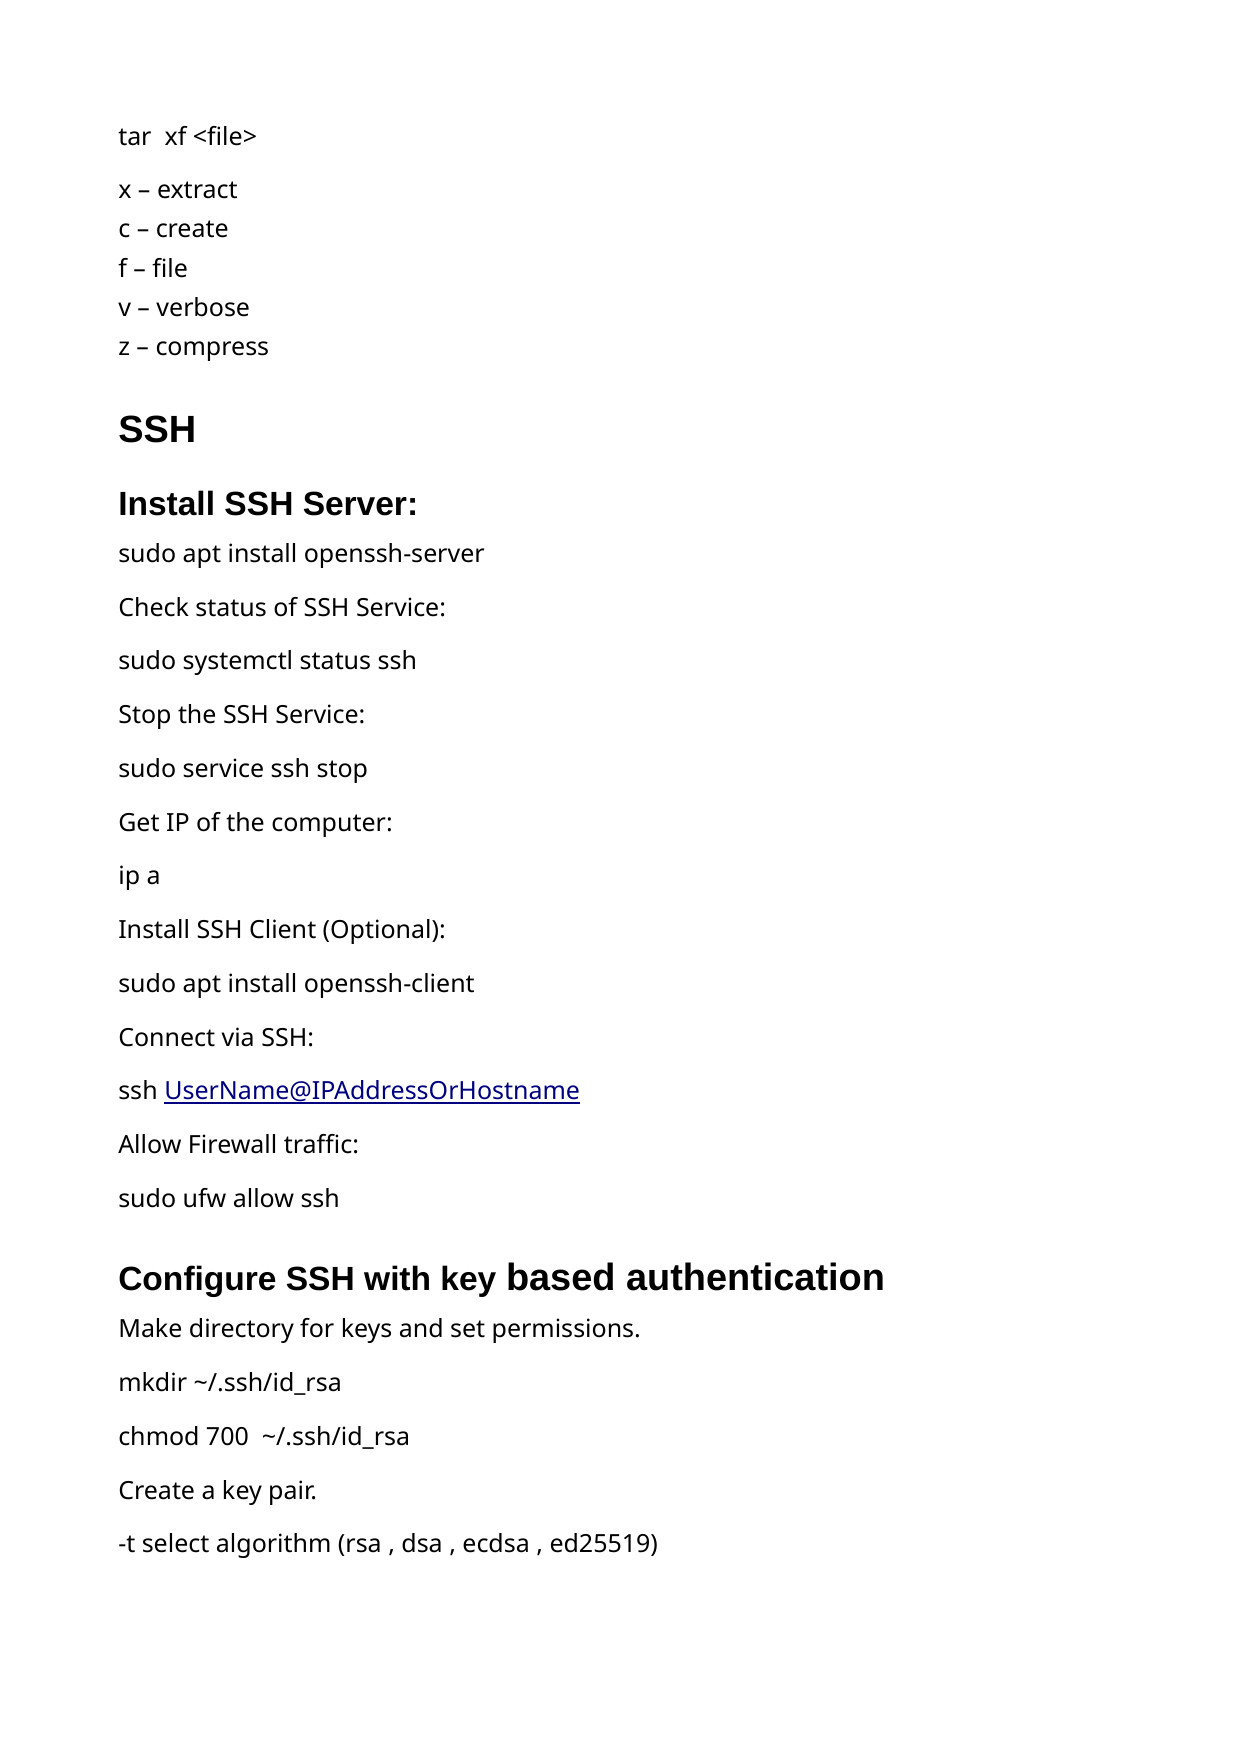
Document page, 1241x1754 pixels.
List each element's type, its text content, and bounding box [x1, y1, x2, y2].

text Allow Firewall traffic: [118, 1127, 1122, 1161]
text x – extract c – create f – file v – verbose z – compress [118, 172, 1122, 363]
text sudo apt install openssh-client [118, 965, 1122, 999]
text Make directory for keys and set permissions. [118, 1311, 1122, 1345]
text Install SSH Client (Optional): [118, 912, 1122, 946]
subtitle SSH [118, 407, 1122, 451]
text sudo service ssh stop [118, 750, 1122, 784]
text tar xf <file> [118, 118, 1122, 152]
text Connect via SSH: [118, 1019, 1122, 1053]
text Check status of SSH Service: [118, 589, 1122, 623]
text -t select algorithm (rsa , dsa , ecdsa , ed25519) [118, 1526, 1122, 1560]
text mkdir ~/.ssh/id_rsa [118, 1365, 1122, 1399]
subtitle Configure SSH with key based authentication [118, 1255, 1122, 1299]
text chmod 700 ~/.ssh/id_rsa [118, 1419, 1122, 1453]
text Create a key pair. [118, 1472, 1122, 1506]
text sudo systemctl status ssh [118, 643, 1122, 677]
text Get IP of the computer: [118, 804, 1122, 838]
text sudo ufw allow ssh [118, 1180, 1122, 1214]
text sudo apt install openssh-server [118, 535, 1122, 569]
text ssh UserName@IPAddressOrHostname [118, 1073, 1122, 1107]
text ip a [118, 858, 1122, 892]
subtitle Install SSH Server: [118, 484, 1122, 523]
text Stop the SSH Service: [118, 697, 1122, 731]
